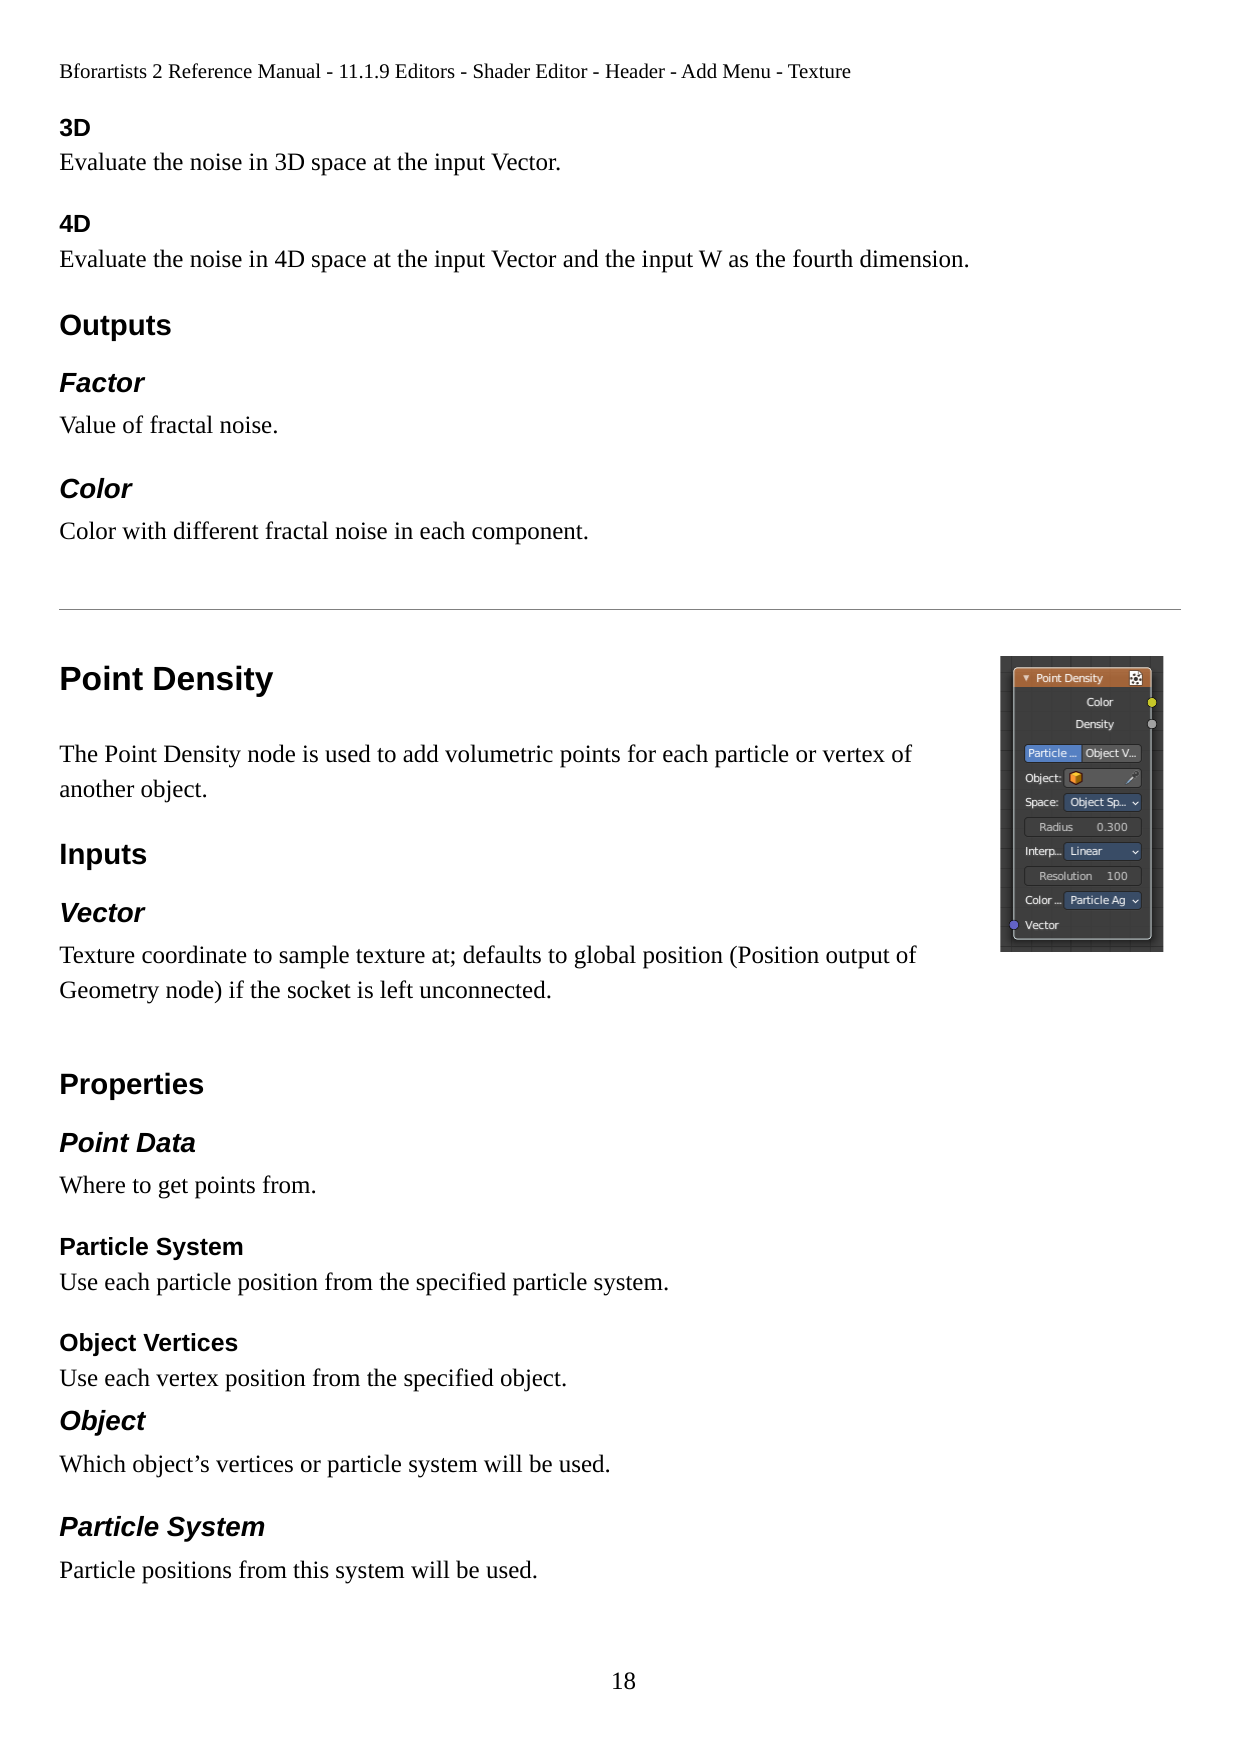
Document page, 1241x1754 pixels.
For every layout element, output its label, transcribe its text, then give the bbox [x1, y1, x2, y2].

subtitle Properties [59, 1067, 1181, 1101]
text Which object’s vertices or particle system will be used. [59, 1449, 1181, 1477]
subtitle Object Vertices [59, 1328, 1181, 1357]
text Evaluate the noise in 4D space at the input Vector and the input W as the fourth dimension. [59, 244, 1181, 272]
text Use each particle position from the specified particle system. [59, 1267, 1181, 1296]
subtitle Particle System [59, 1232, 1181, 1261]
subtitle Factor [59, 366, 1181, 398]
subtitle Vector [59, 896, 1000, 928]
subtitle [1164, 837, 1181, 871]
subtitle Color [59, 472, 1181, 504]
subtitle Point Data [59, 1126, 1181, 1158]
text Use each vertex position from the specified object. [59, 1363, 1181, 1392]
text Texture coordinate to sample texture at; defaults to global position (Position output of Geometry node) if the socket is left unconnected. [59, 940, 1181, 1004]
picture [1000, 656, 1164, 952]
subtitle 4D [59, 209, 1181, 237]
text Color with different fractal noise in each component. [59, 516, 1181, 545]
subtitle Outputs [59, 307, 1181, 341]
subtitle Particle System [59, 1510, 1181, 1542]
text The Point Density node is used to add volumetric points for each particle or vertex of another object. [59, 739, 1000, 802]
text Evaluate the noise in 3D space at the input Vector. [59, 147, 1181, 176]
subtitle Inputs [59, 837, 1000, 871]
subtitle [1164, 896, 1181, 928]
subtitle [1164, 659, 1181, 698]
subtitle Point Density [59, 659, 1000, 698]
subtitle 3D [59, 113, 1181, 141]
text Where to get points from. [59, 1170, 1181, 1199]
text Value of fractal noise. [59, 411, 1181, 439]
text Particle positions from this system will be used. [59, 1555, 1181, 1583]
subtitle Object [59, 1404, 1181, 1436]
